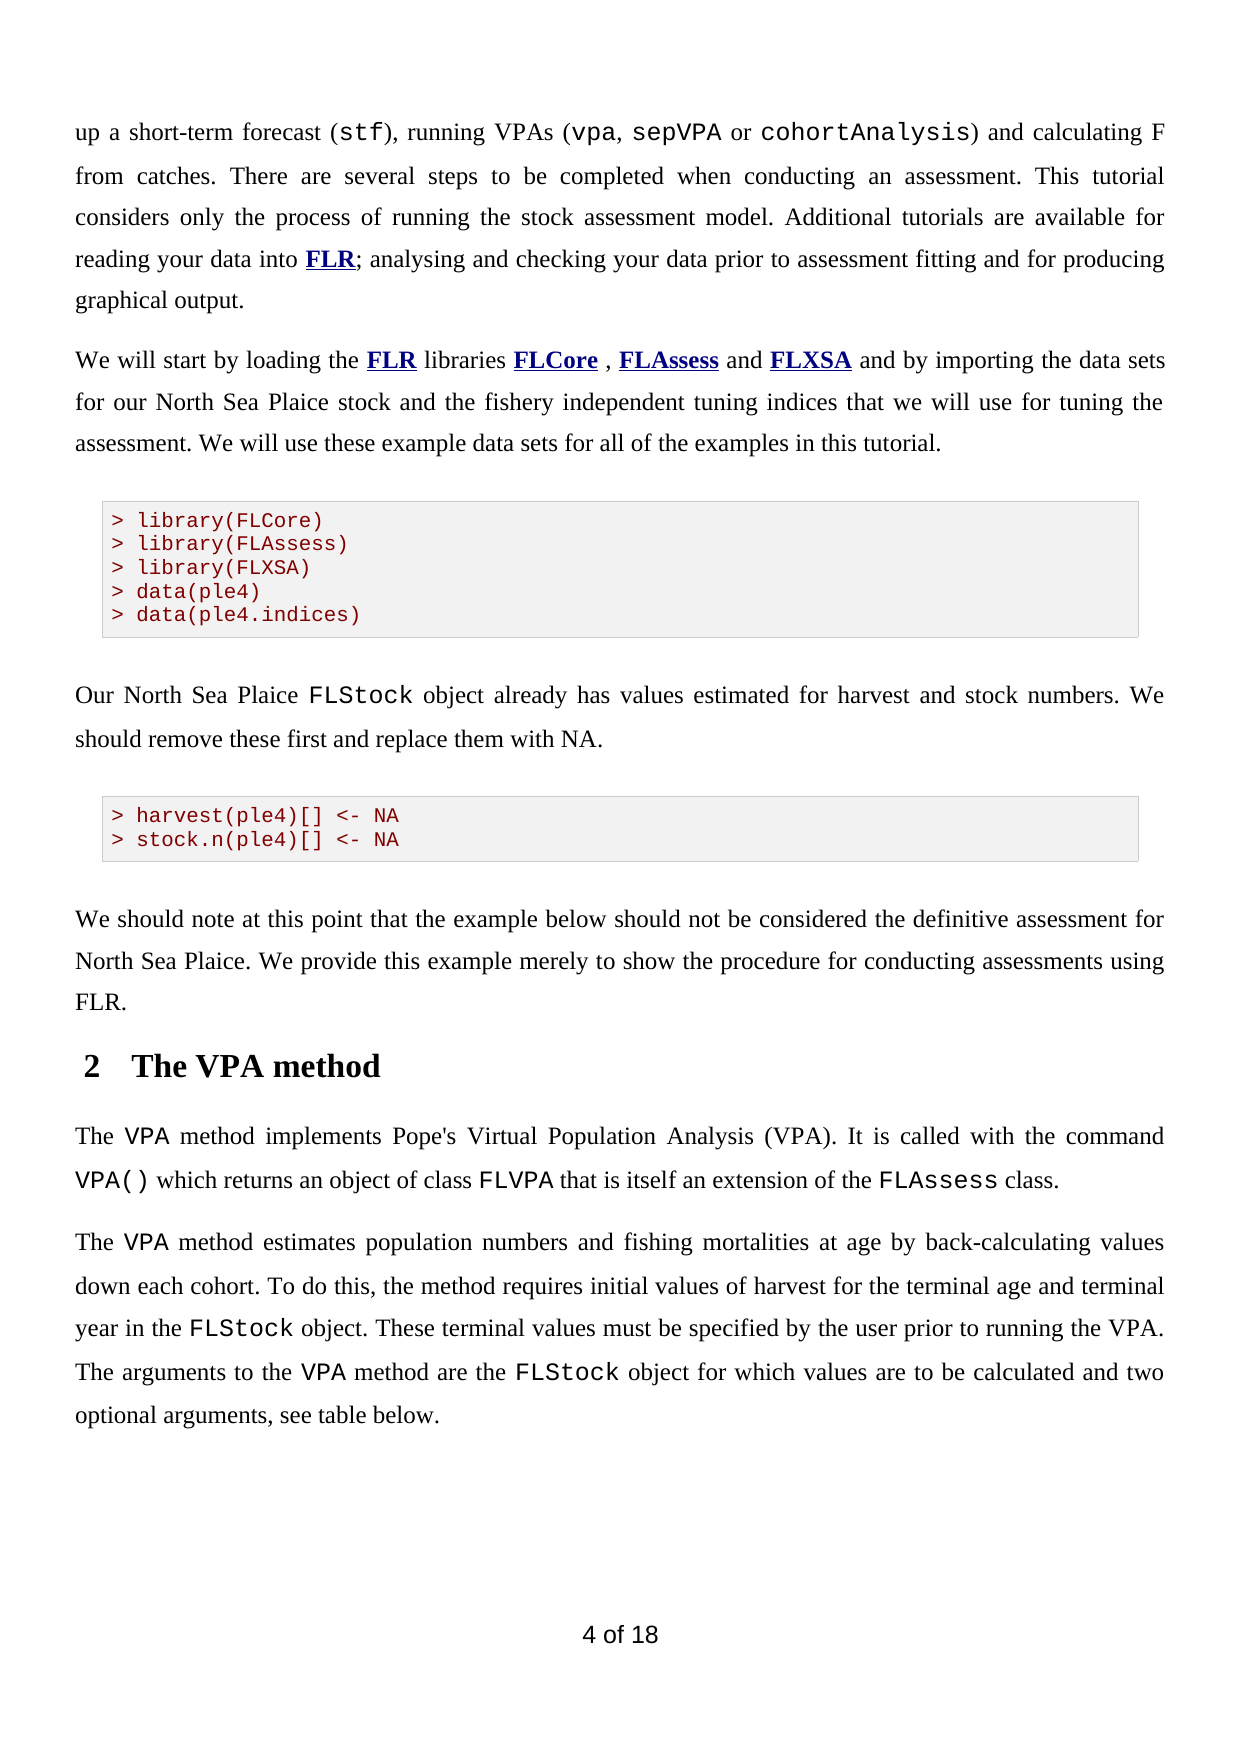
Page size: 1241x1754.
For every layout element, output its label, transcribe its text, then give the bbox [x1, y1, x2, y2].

subtitle We should note at this point that the example below should not be considered the definitive assessment for North Sea Plaice. We provide this example merely to show the procedure for conducting assessments using FLR. [75, 784, 1166, 1016]
text > library(FLAssess) [111, 533, 1129, 557]
text > data(ple4.indices) [111, 604, 1129, 628]
subtitle The VPA method [75, 1048, 1166, 1085]
subtitle We will start by loading the FLR libraries FLCore , FLAssess and FLXSA and by importing the data sets for our North Sea Plaice stock and the fishery independent tuning indices that we will use for tuning the assessment. We will use these example data sets for all of the examples in this tutorial. [75, 346, 1166, 457]
text The VPA method estimates population numbers and fishing mortalities at age by back-calculating values down each cohort. To do this, the method requires initial values of harvest for the terminal age and terminal year in the FLStock object. These terminal values must be specified by the user prior to running the VPA. The arguments to the VPA method are the FLStock object for which values are to be calculated and two optional arguments, see table below. [75, 1228, 1166, 1429]
text The VPA method implements Pope's Virtual Population Analysis (VPA). It is called with the command VPA() which returns an object of class FLVPA that is itself an extension of the FLAssess class. [75, 1122, 1166, 1196]
text Our North Sea Plaice FLStock object already has values estimated for harvest and stock numbers. We should remove these first and replace them with NA. [75, 489, 1166, 752]
text > harvest(ple4)[] <- NA [111, 805, 1129, 829]
text > library(FLCore) [111, 510, 1129, 533]
text > library(FLXSA) [111, 557, 1129, 581]
text up a short-term forecast (stf), running VPAs (vpa, sepVPA or cohortAnalysis) and calculating F from catches. There are several steps to be completed when conducting an assessment. This tutorial considers only the process of running the stock assessment model. Additional tutorials are available for reading your data into FLR; analysing and checking your data prior to assessment fitting and for producing graphical output. [75, 118, 1166, 314]
text > stock.n(ple4)[] <- NA [111, 829, 1129, 852]
text > data(ple4) [111, 581, 1129, 604]
